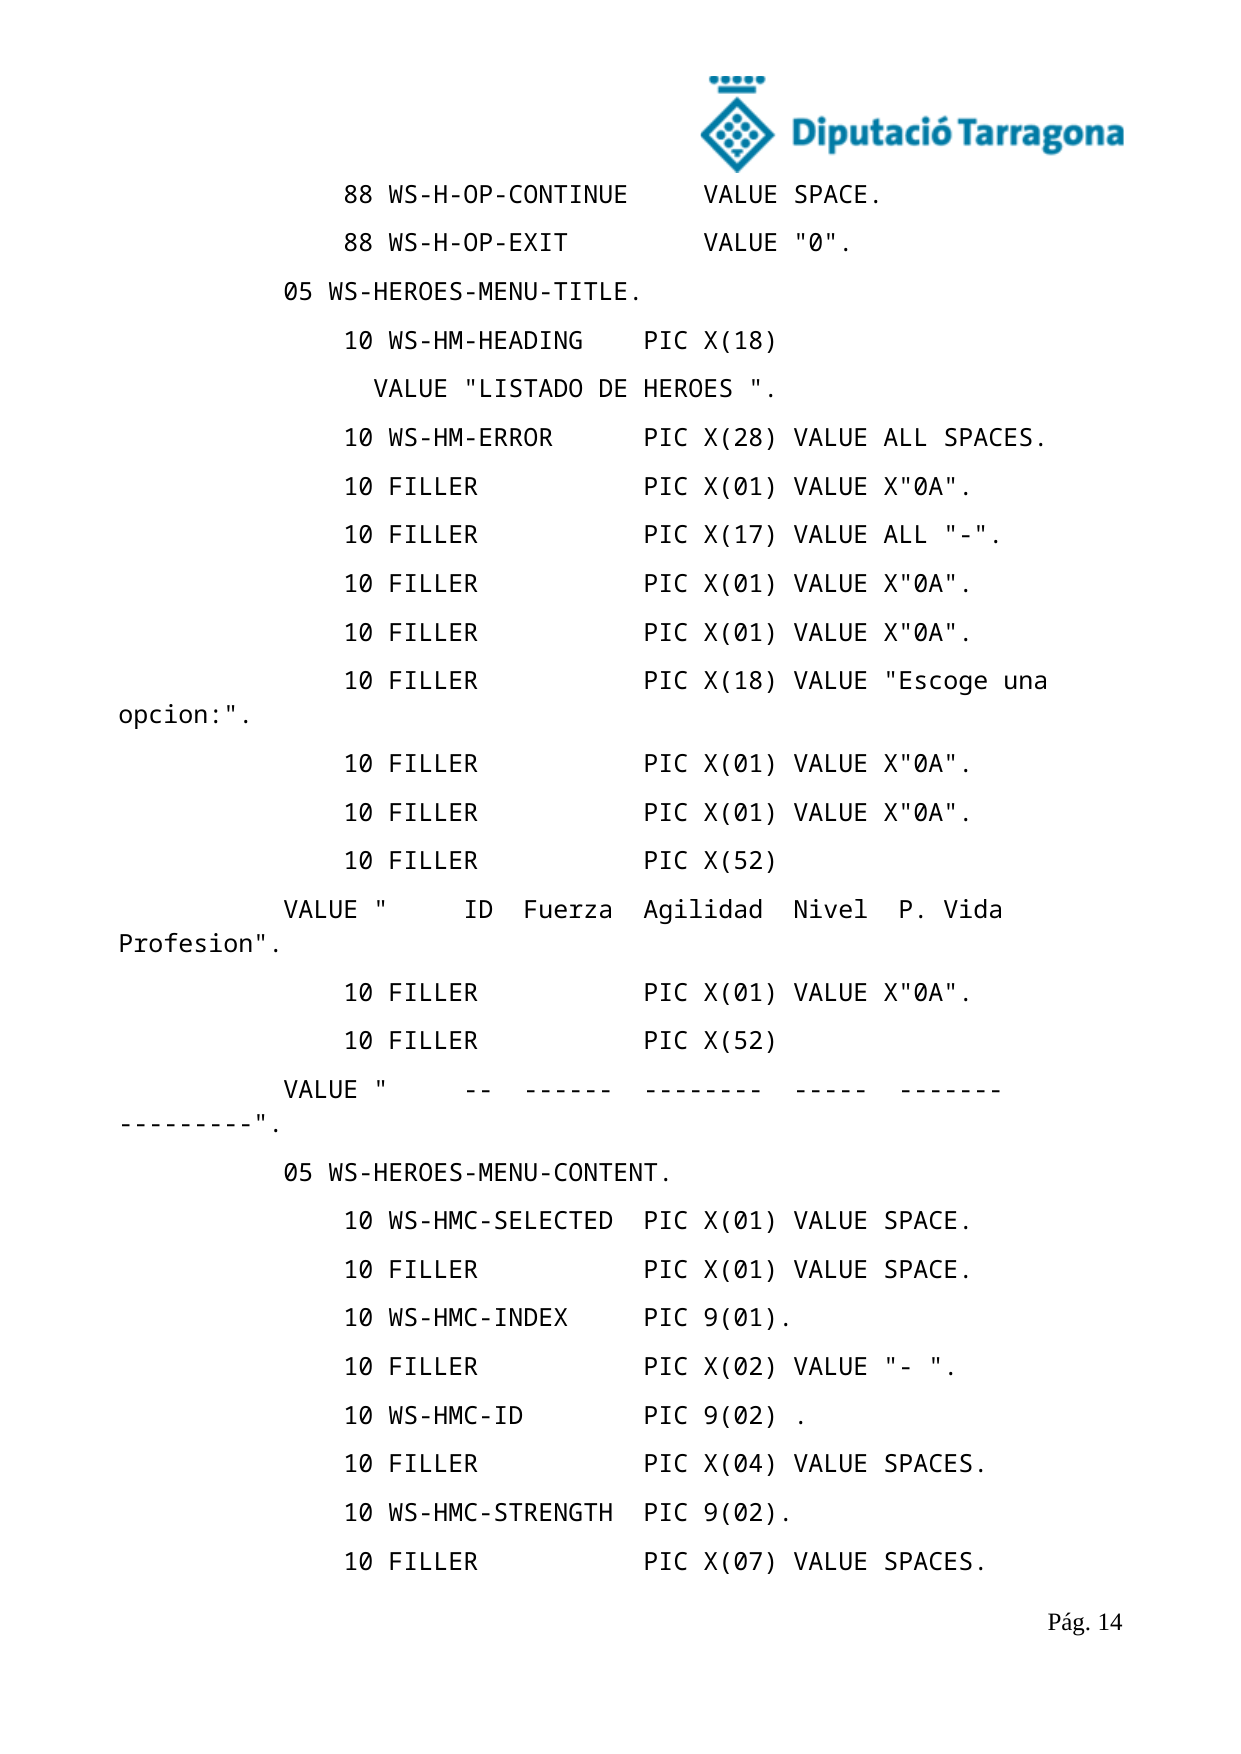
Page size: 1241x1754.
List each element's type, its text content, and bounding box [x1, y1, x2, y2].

text 10 FILLER PIC X(52) [118, 1023, 1122, 1057]
text 10 FILLER PIC X(01) VALUE X"0A". [118, 566, 1122, 599]
text 10 FILLER PIC X(01) VALUE X"0A". [118, 794, 1122, 828]
text 10 WS-HMC-INDEX PIC 9(01). [118, 1300, 1122, 1334]
text 88 WS-H-OP-CONTINUE VALUE SPACE. [118, 176, 1122, 210]
text 10 FILLER PIC X(01) VALUE X"0A". [118, 614, 1122, 648]
text 05 WS-HEROES-MENU-TITLE. [118, 274, 1122, 308]
text 10 FILLER PIC X(01) VALUE X"0A". [118, 974, 1122, 1008]
text 05 WS-HEROES-MENU-CONTENT. [118, 1154, 1122, 1188]
text VALUE "LISTADO DE HEROES ". [118, 371, 1122, 405]
text 10 WS-HM-ERROR PIC X(28) VALUE ALL SPACES. [118, 419, 1122, 454]
text 10 FILLER PIC X(01) VALUE X"0A". [118, 468, 1122, 502]
picture [700, 76, 1124, 173]
text 10 FILLER PIC X(01) VALUE X"0A". [118, 746, 1122, 779]
text 10 WS-HM-HEADING PIC X(18) [118, 322, 1122, 356]
text 10 FILLER PIC X(02) VALUE "- ". [118, 1349, 1122, 1383]
text 10 FILLER PIC X(07) VALUE SPACES. [118, 1543, 1122, 1577]
text 88 WS-H-OP-EXIT VALUE "0". [118, 225, 1122, 259]
text 10 FILLER PIC X(18) VALUE "Escoge una opcion:". [118, 663, 1122, 731]
text 10 WS-HMC-STRENGTH PIC 9(02). [118, 1495, 1122, 1529]
text VALUE " -- ------ -------- ----- ------- ---------". [118, 1071, 1122, 1139]
text 10 FILLER PIC X(17) VALUE ALL "-". [118, 517, 1122, 551]
text 10 WS-HMC-SELECTED PIC X(01) VALUE SPACE. [118, 1203, 1122, 1237]
text 10 FILLER PIC X(01) VALUE SPACE. [118, 1251, 1122, 1286]
text 10 FILLER PIC X(52) [118, 843, 1122, 877]
text 10 FILLER PIC X(04) VALUE SPACES. [118, 1446, 1122, 1480]
text 10 WS-HMC-ID PIC 9(02) . [118, 1397, 1122, 1431]
text VALUE " ID Fuerza Agilidad Nivel P. Vida Profesion". [118, 891, 1122, 959]
